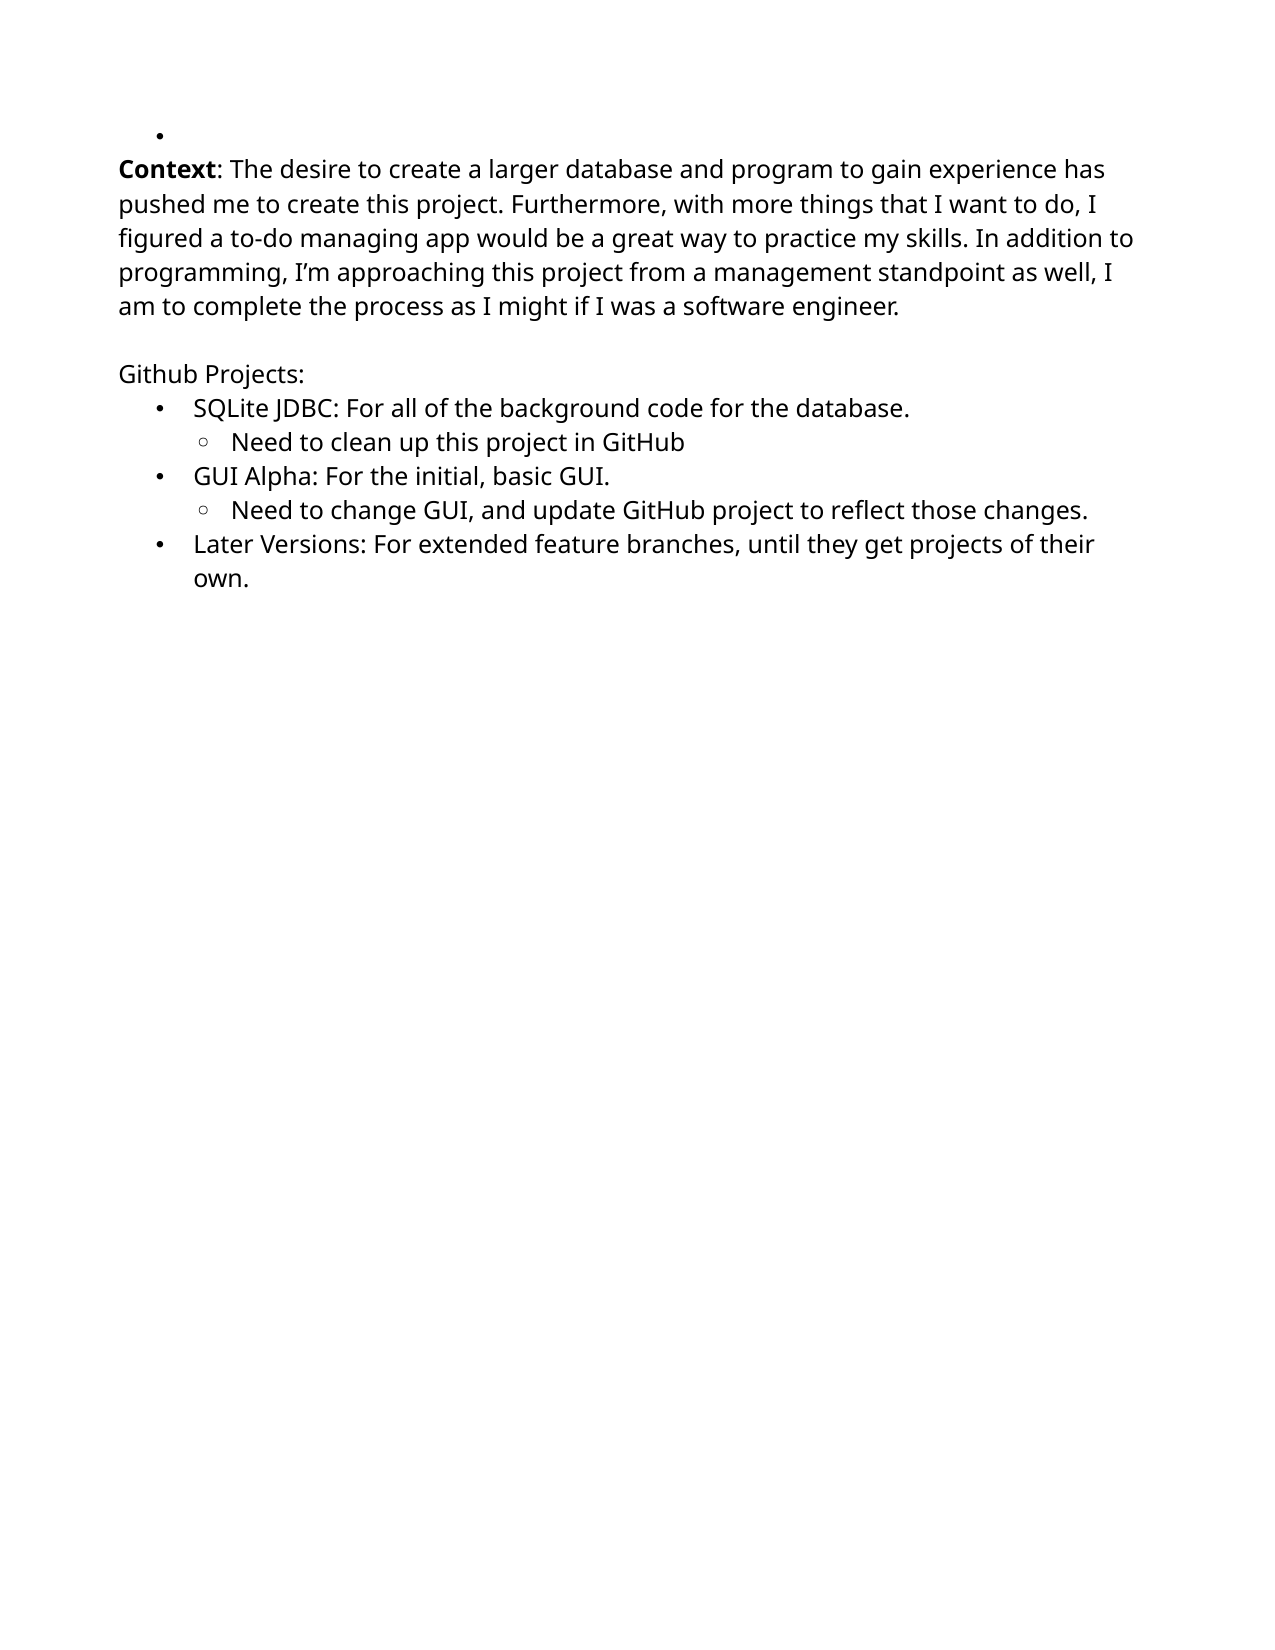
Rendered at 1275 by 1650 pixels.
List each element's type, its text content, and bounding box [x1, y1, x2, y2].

list GUI Alpha: For the initial, basic GUI. [156, 459, 1157, 493]
text Context: The desire to create a larger database and program to gain experience has pushed me to create this project. Furthermore, with more things that I want to do, I figured a to-do managing app would be a great way to practice my skills. In addition to programming, I’m approaching this project from a management standpoint as well, I am to complete the process as I might if I was a software engineer. [118, 152, 1157, 322]
list SQLite JDBC: For all of the background code for the database. [156, 391, 1157, 425]
list Later Versions: For extended feature branches, until they get projects of their own. [156, 527, 1157, 595]
list Need to change GUI, and update GitHub project to reflect those changes. [193, 493, 1157, 527]
text Github Projects: [118, 357, 1157, 391]
list Need to clean up this project in GitHub [193, 425, 1157, 459]
